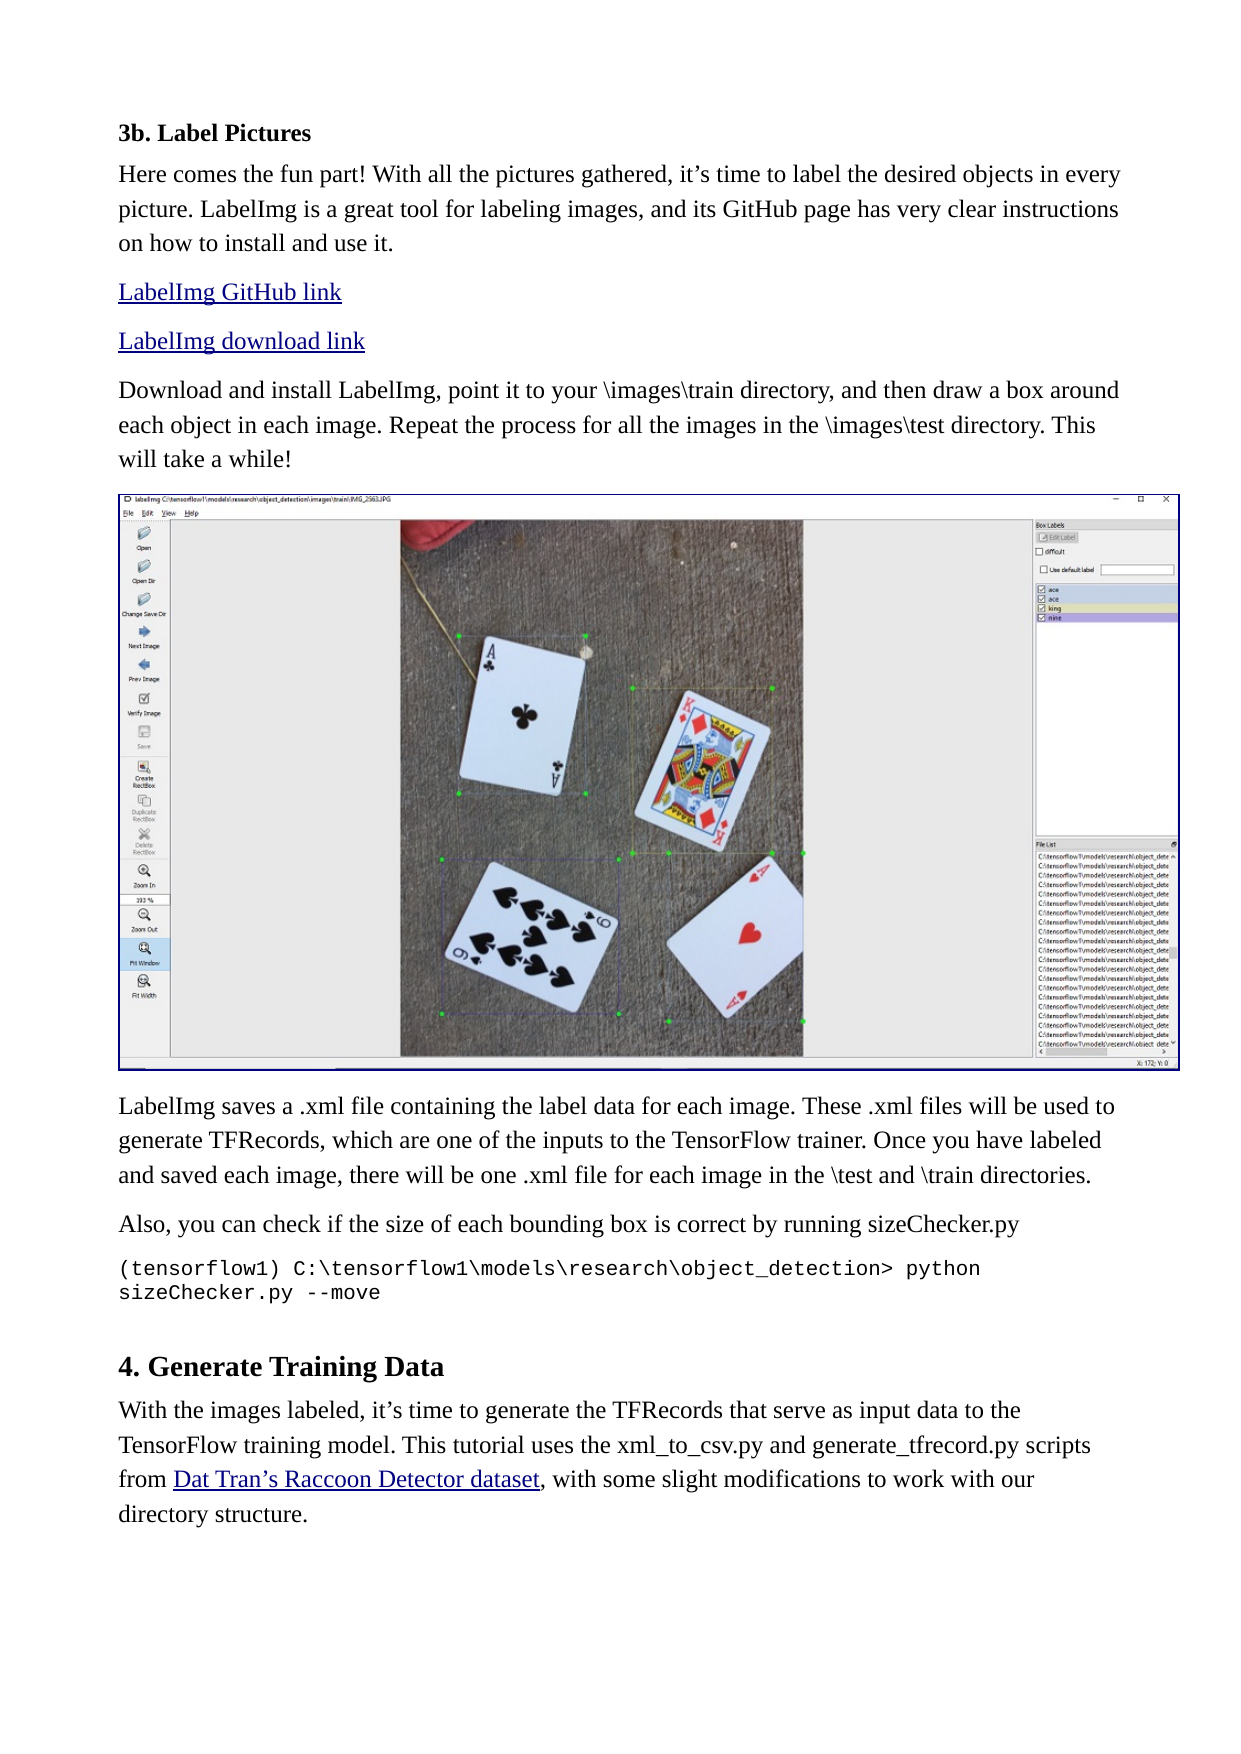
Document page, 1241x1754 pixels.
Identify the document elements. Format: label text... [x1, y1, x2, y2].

subtitle 3b. Label Pictures [118, 118, 1122, 147]
subtitle 4. Generate Training Data [118, 1349, 1122, 1383]
text LabelImg saves a .xml file containing the label data for each image. These .xml files will be used to generate TFRecords, which are one of the inputs to the TensorFlow trainer. Once you have labeled and saved each image, there will be one .xml file for each image in the \test and \train directories. [118, 1091, 1122, 1189]
text Also, you can check if the size of each bounding box is correct by running sizeChecker.py [118, 1209, 1122, 1238]
text LabelImg GitHub link [118, 277, 1122, 306]
text LabelImg download link [118, 326, 1122, 355]
picture [120, 495, 1178, 1069]
text Download and install LabelImg, point it to your \images\train directory, and then draw a box around each object in each image. Repeat the process for all the images in the \images\test directory. This will take a while! [118, 376, 1122, 473]
text With the images labeled, it’s time to generate the TFRecords that serve as input data to the TensorFlow training model. This tutorial uses the xml_to_csv.py and generate_tfrecord.py scripts from Dat Tran’s Raccoon Detector dataset, with some slight modifications to work with our directory structure. [118, 1395, 1122, 1528]
text Here comes the fun part! With all the pictures gathered, it’s time to label the desired objects in every picture. LabelImg is a great tool for labeling images, and its GitHub page has very clear instructions on how to install and use it. [118, 159, 1122, 257]
text (tensorflow1) C:\tensorflow1\models\research\object_detection> python sizeChecker.py --move [118, 1258, 1122, 1305]
